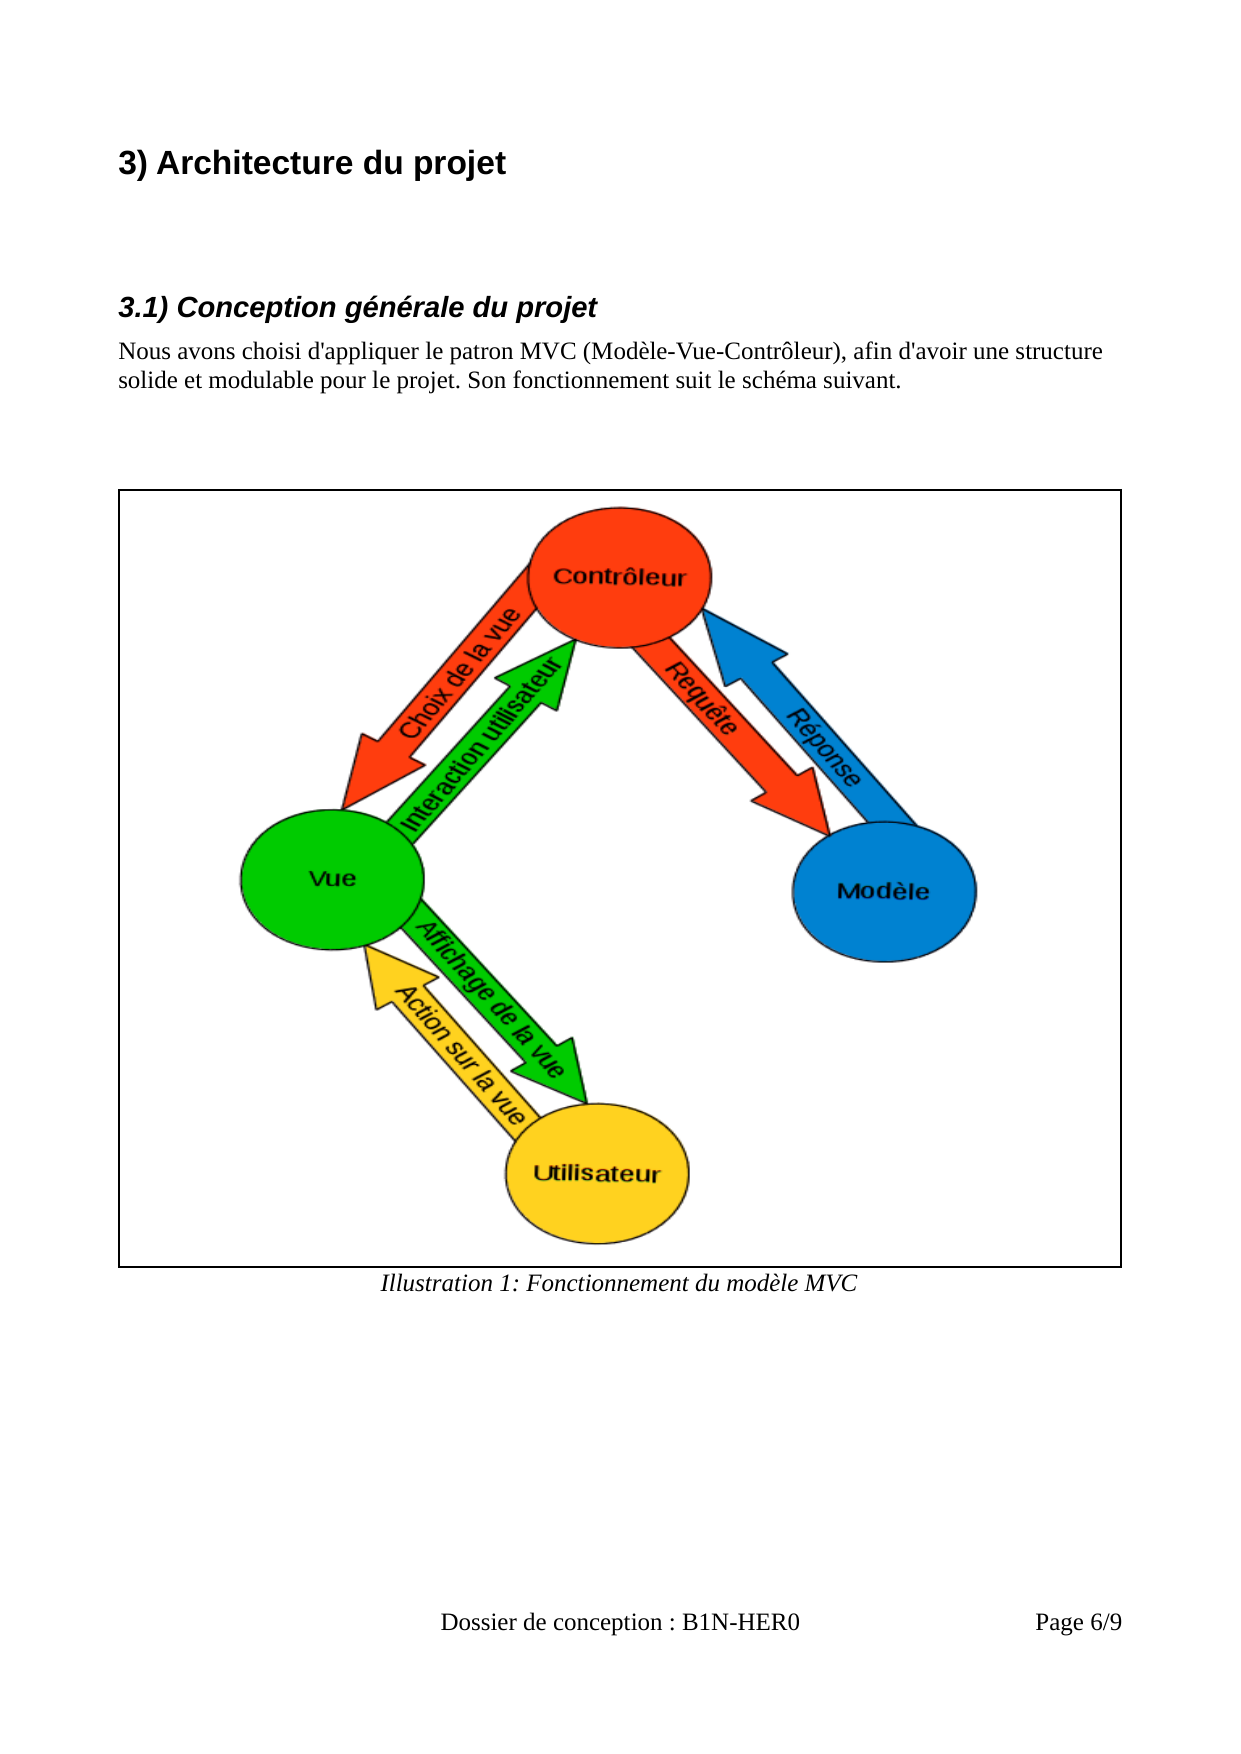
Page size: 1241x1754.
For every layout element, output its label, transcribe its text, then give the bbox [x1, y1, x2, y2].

text [120, 491, 1120, 1266]
picture [123, 493, 1118, 1263]
text Nous avons choisi d'appliquer le patron MVC (Modèle-Vue-Contrôleur), afin d'avoir une structure solide et modulable pour le projet. Son fonctionnement suit le schéma suivant. [118, 336, 1122, 394]
text Illustration 1: Fonctionnement du modèle MVC [118, 1268, 1122, 1296]
subtitle 3) Architecture du projet [118, 143, 1122, 182]
subtitle 3.1) Conception générale du projet [118, 290, 1122, 324]
